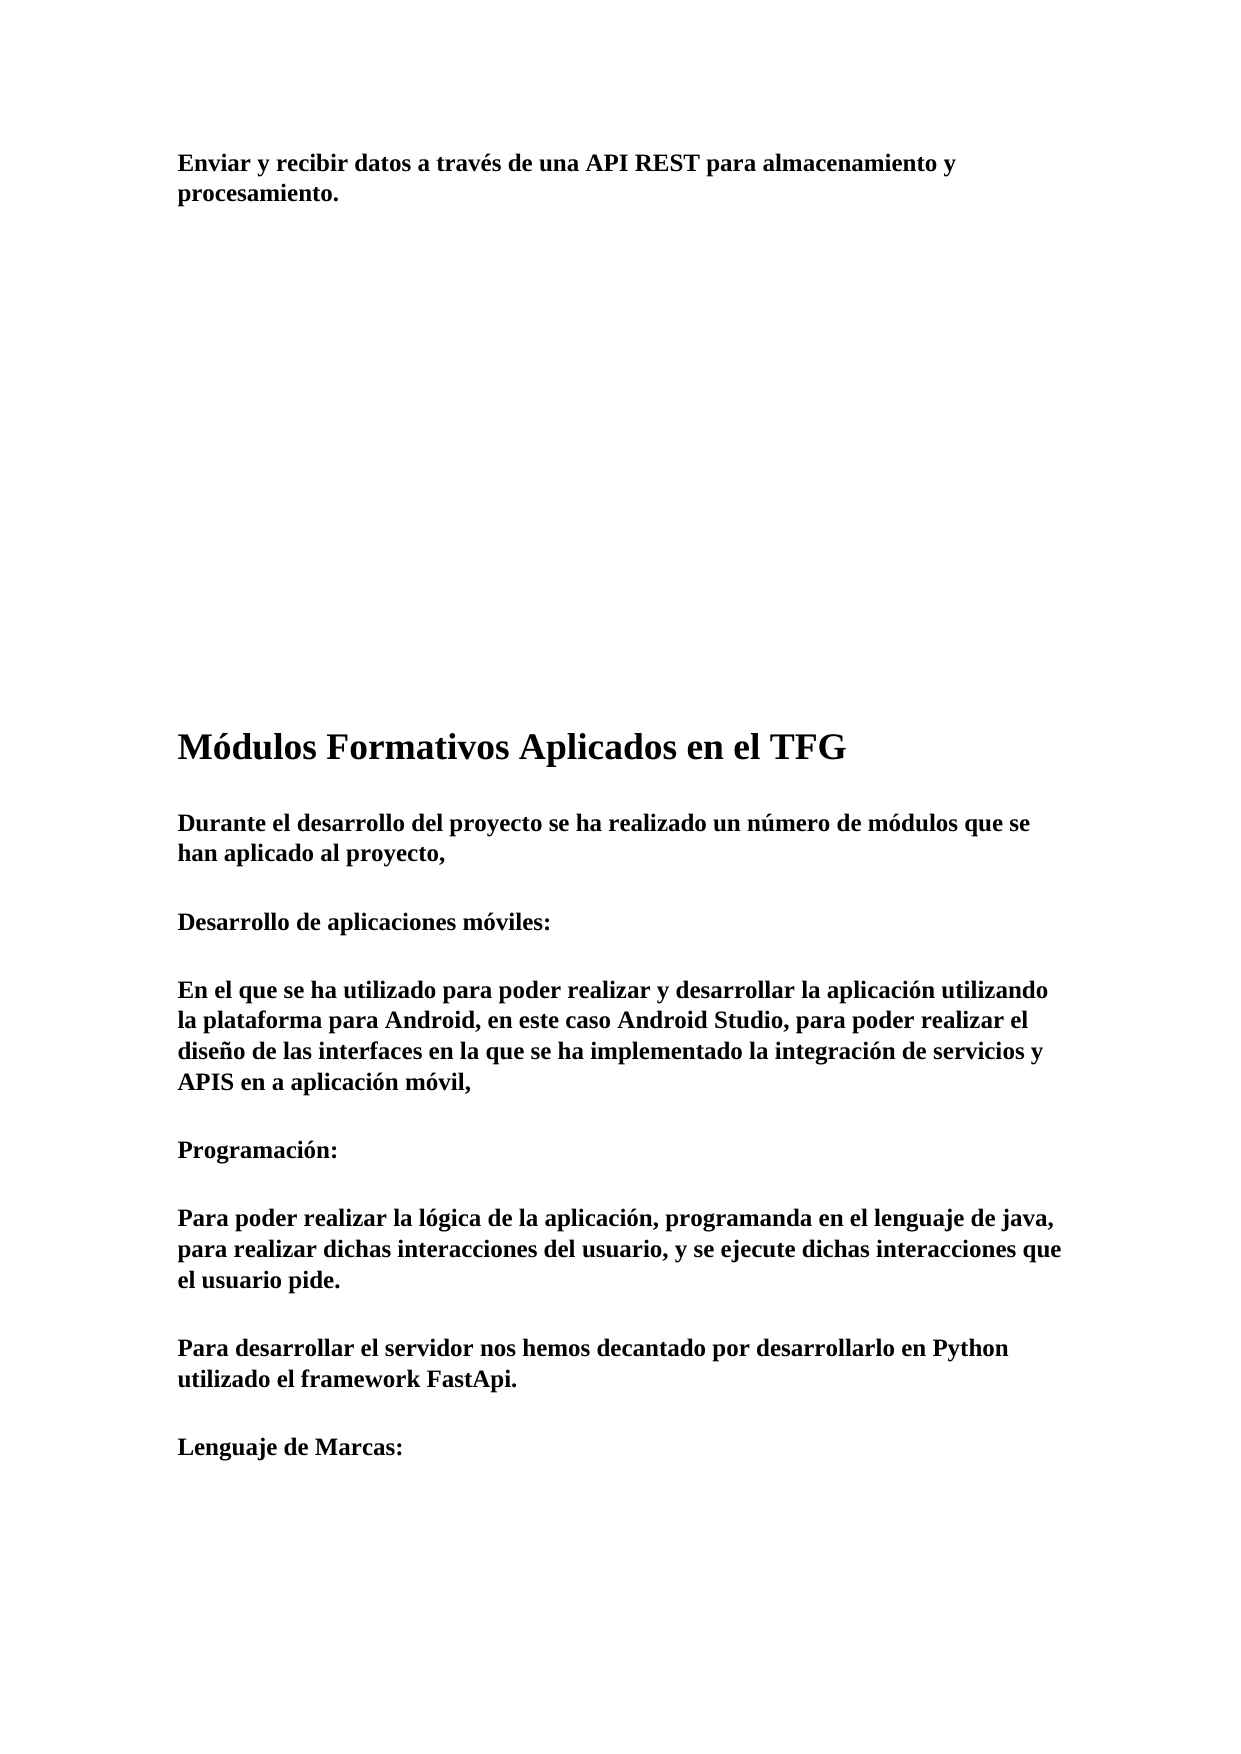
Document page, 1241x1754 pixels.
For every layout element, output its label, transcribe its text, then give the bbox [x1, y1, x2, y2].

text Módulos Formativos Aplicados en el TFG [177, 724, 1063, 767]
text Para desarrollar el servidor nos hemos decantado por desarrollarlo en Python utilizado el framework FastApi. [177, 1333, 1063, 1393]
text Enviar y recibir datos a través de una API REST para almacenamiento y procesamiento. [177, 148, 1063, 207]
text Durante el desarrollo del proyecto se ha realizado un número de módulos que se han aplicado al proyecto, [177, 808, 1063, 867]
text Para poder realizar la lógica de la aplicación, programanda en el lenguaje de java, para realizar dichas interacciones del usuario, y se ejecute dichas interacciones que el usuario pide. [177, 1203, 1063, 1294]
text En el que se ha utilizado para poder realizar y desarrollar la aplicación utilizando la plataforma para Android, en este caso Android Studio, para poder realizar el diseño de las interfaces en la que se ha implementado la integración de servicios y APIS en a aplicación móvil, [177, 975, 1063, 1096]
text Programación: [177, 1135, 1063, 1164]
text Lenguaje de Marcas: [177, 1432, 1063, 1461]
text Desarrollo de aplicaciones móviles: [177, 907, 1063, 935]
